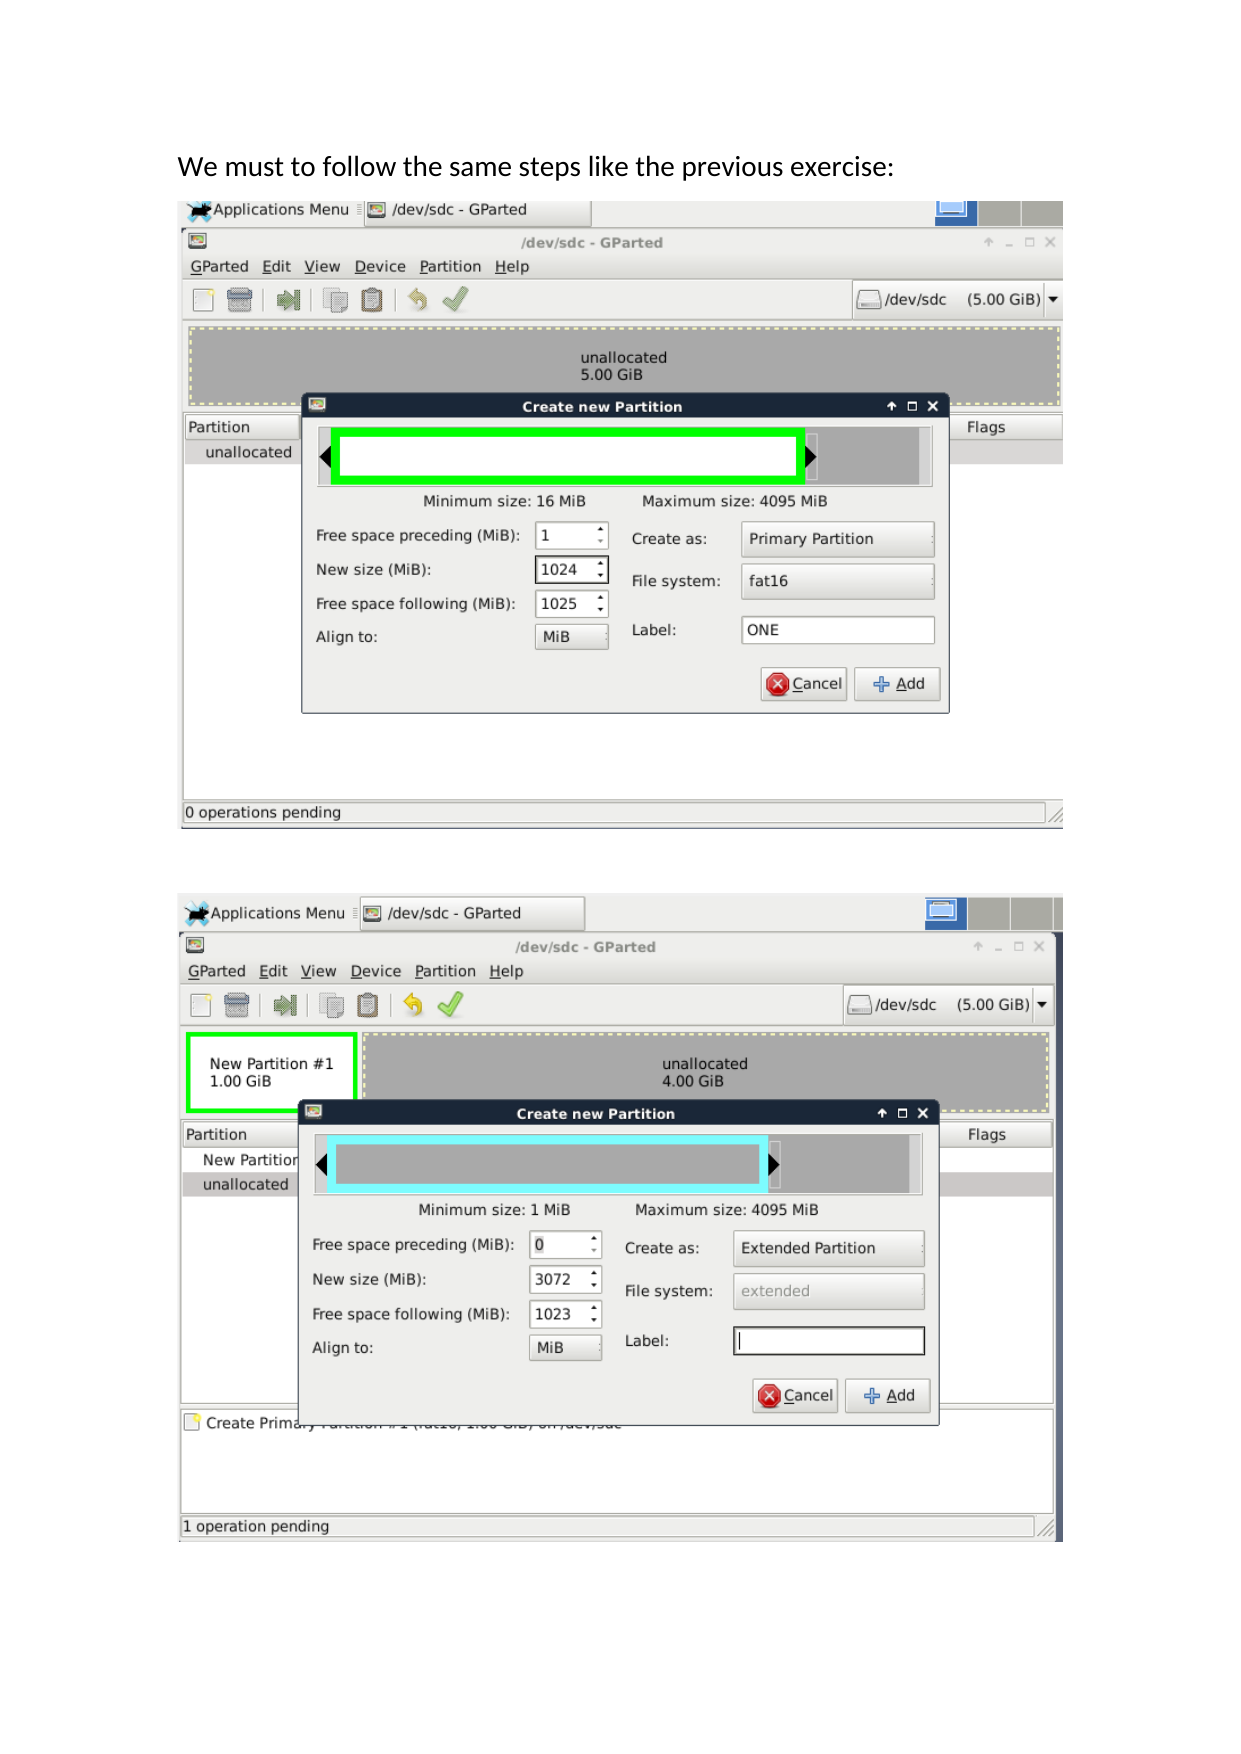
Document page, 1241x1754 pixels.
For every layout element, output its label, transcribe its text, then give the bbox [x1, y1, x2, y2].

text We must to follow the same steps like the previous exercise: [177, 148, 1063, 183]
